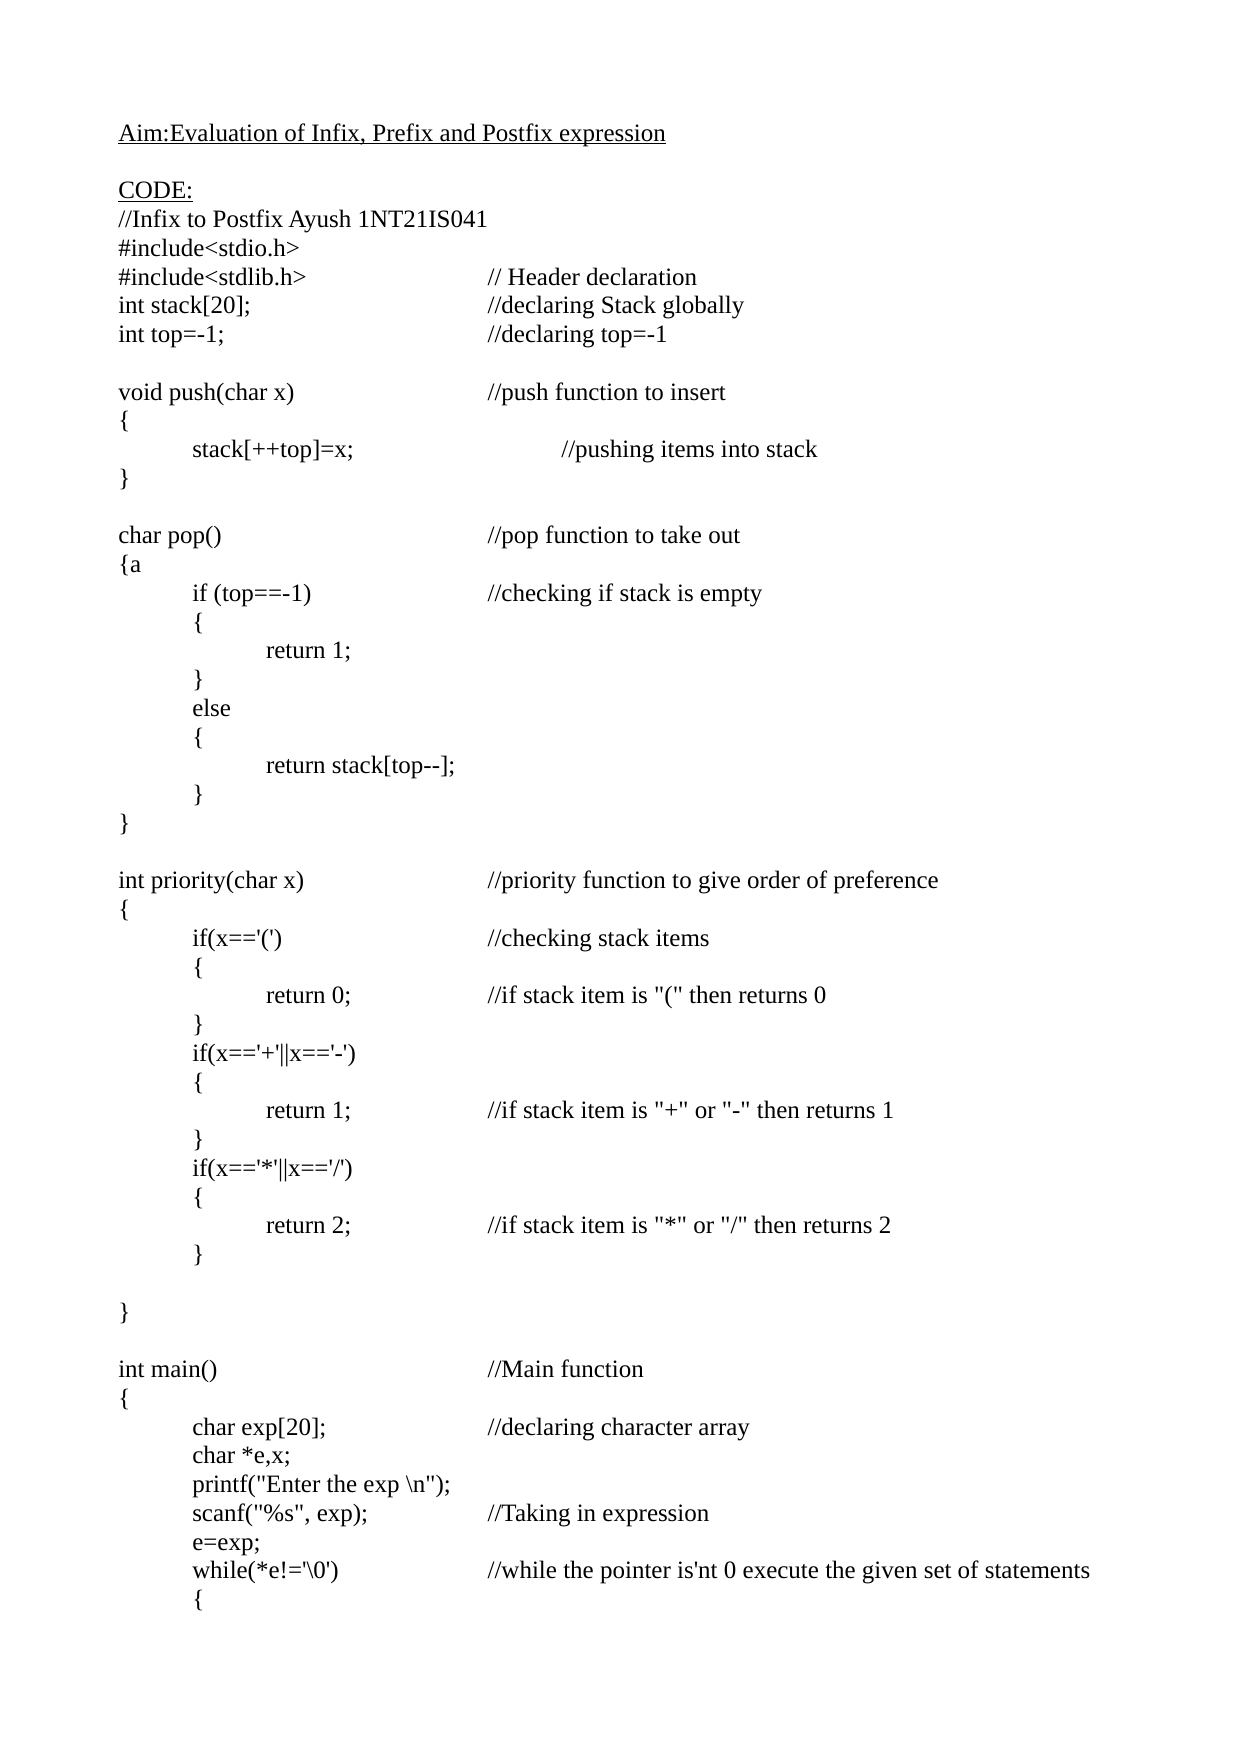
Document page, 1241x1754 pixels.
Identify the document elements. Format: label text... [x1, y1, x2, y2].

text printf("Enter the exp \n"); [118, 1469, 1122, 1498]
text return 2; //if stack item is "*" or "/" then returns 2 [118, 1211, 1122, 1239]
text { [118, 722, 1122, 751]
text e=exp; [118, 1527, 1122, 1556]
text int stack[20]; //declaring Stack globally [118, 291, 1122, 319]
text else [118, 693, 1122, 722]
text CODE: [118, 176, 1122, 204]
text int priority(char x) //priority function to give order of preference [118, 866, 1122, 894]
text { [118, 406, 1122, 434]
text { [118, 607, 1122, 636]
text void push(char x) //push function to insert [118, 377, 1122, 406]
text } [118, 1124, 1122, 1153]
text { [118, 1584, 1122, 1613]
text char pop() //pop function to take out [118, 521, 1122, 549]
text { [118, 1383, 1122, 1412]
text #include<stdlib.h> // Header declaration [118, 262, 1122, 291]
text } [118, 463, 1122, 492]
text } [118, 1009, 1122, 1038]
text } [118, 664, 1122, 693]
text {a [118, 549, 1122, 578]
text if (top==-1) //checking if stack is empty [118, 578, 1122, 607]
text stack[++top]=x; //pushing items into stack [118, 434, 1122, 463]
text { [118, 952, 1122, 981]
text } [118, 779, 1122, 808]
text { [118, 1182, 1122, 1211]
text return 1; [118, 636, 1122, 664]
text if(x=='(') //checking stack items [118, 923, 1122, 952]
text Aim:Evaluation of Infix, Prefix and Postfix expression [118, 118, 1122, 147]
text int top=-1; //declaring top=-1 [118, 319, 1122, 348]
text { [118, 894, 1122, 923]
text if(x=='+'||x=='-') [118, 1038, 1122, 1067]
text } [118, 1297, 1122, 1326]
text { [118, 1067, 1122, 1096]
text //Infix to Postfix Ayush 1NT21IS041 [118, 204, 1122, 233]
text scanf("%s", exp); //Taking in expression [118, 1498, 1122, 1527]
text return stack[top--]; [118, 751, 1122, 779]
text } [118, 1239, 1122, 1268]
text int main() //Main function [118, 1354, 1122, 1383]
text #include<stdio.h> [118, 233, 1122, 262]
text return 0; //if stack item is "(" then returns 0 [118, 981, 1122, 1009]
text char *e,x; [118, 1441, 1122, 1469]
text char exp[20]; //declaring character array [118, 1412, 1122, 1441]
text return 1; //if stack item is "+" or "-" then returns 1 [118, 1096, 1122, 1124]
text if(x=='*'||x=='/') [118, 1153, 1122, 1182]
text } [118, 808, 1122, 837]
text while(*e!='\0') //while the pointer is'nt 0 execute the given set of statements [118, 1556, 1122, 1584]
